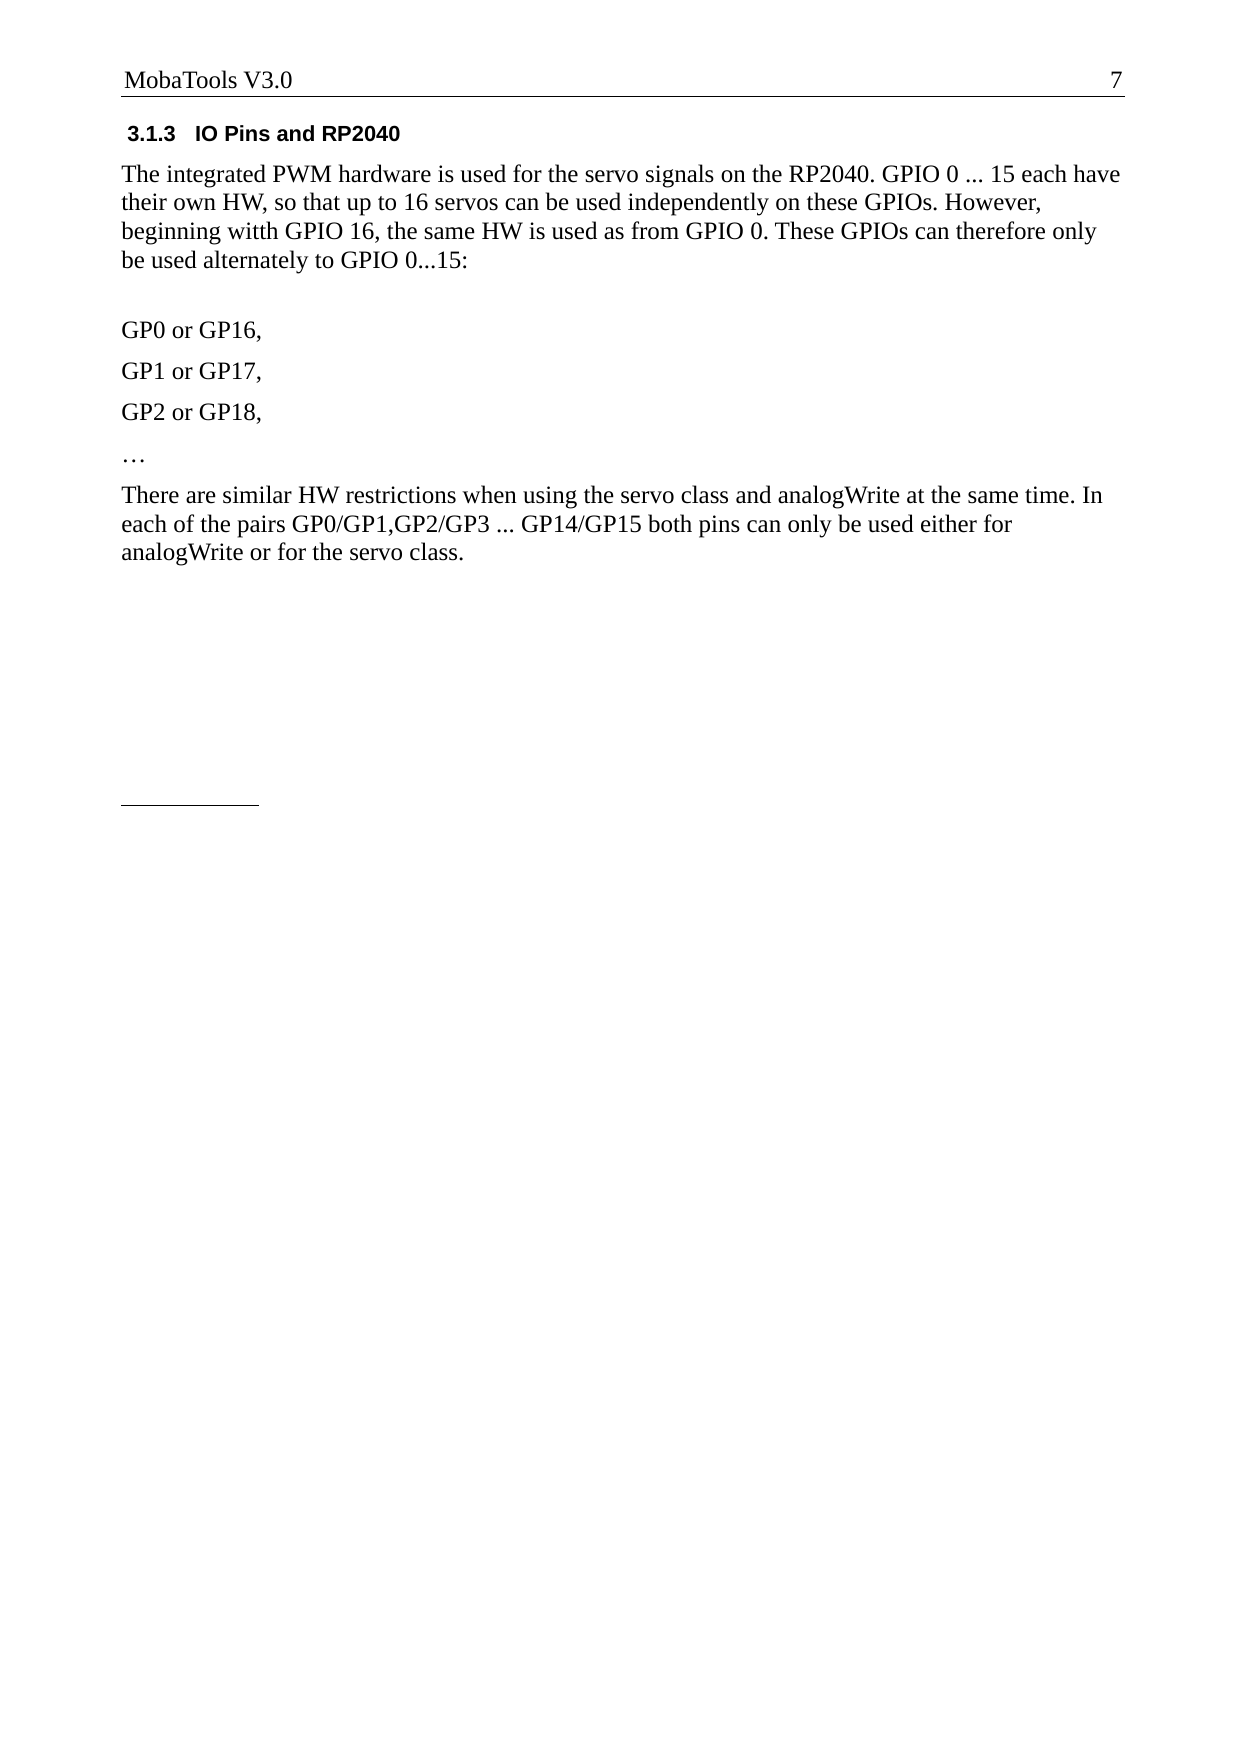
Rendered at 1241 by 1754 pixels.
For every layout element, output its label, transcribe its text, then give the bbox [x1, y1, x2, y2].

text … [121, 439, 1125, 467]
text There are similar HW restrictions when using the servo class and analogWrite at the same time. In each of the pairs GP0/GP1,GP2/GP3 ... GP14/GP15 both pins can only be used either for analogWrite or for the servo class. [121, 480, 1125, 566]
text The integrated PWM hardware is used for the servo signals on the RP2040. GPIO 0 ... 15 each have their own HW, so that up to 16 servos can be used independently on these GPIOs. However, beginning witth GPIO 16, the same HW is used as from GPIO 0. These GPIOs can therefore only be used alternately to GPIO 0...15: [121, 159, 1125, 302]
text GP0 or GP16, [121, 315, 1125, 344]
subtitle IO Pins and RP2040 [121, 121, 1125, 146]
text GP2 or GP18, [121, 397, 1125, 426]
text GP1 or GP17, [121, 356, 1125, 385]
